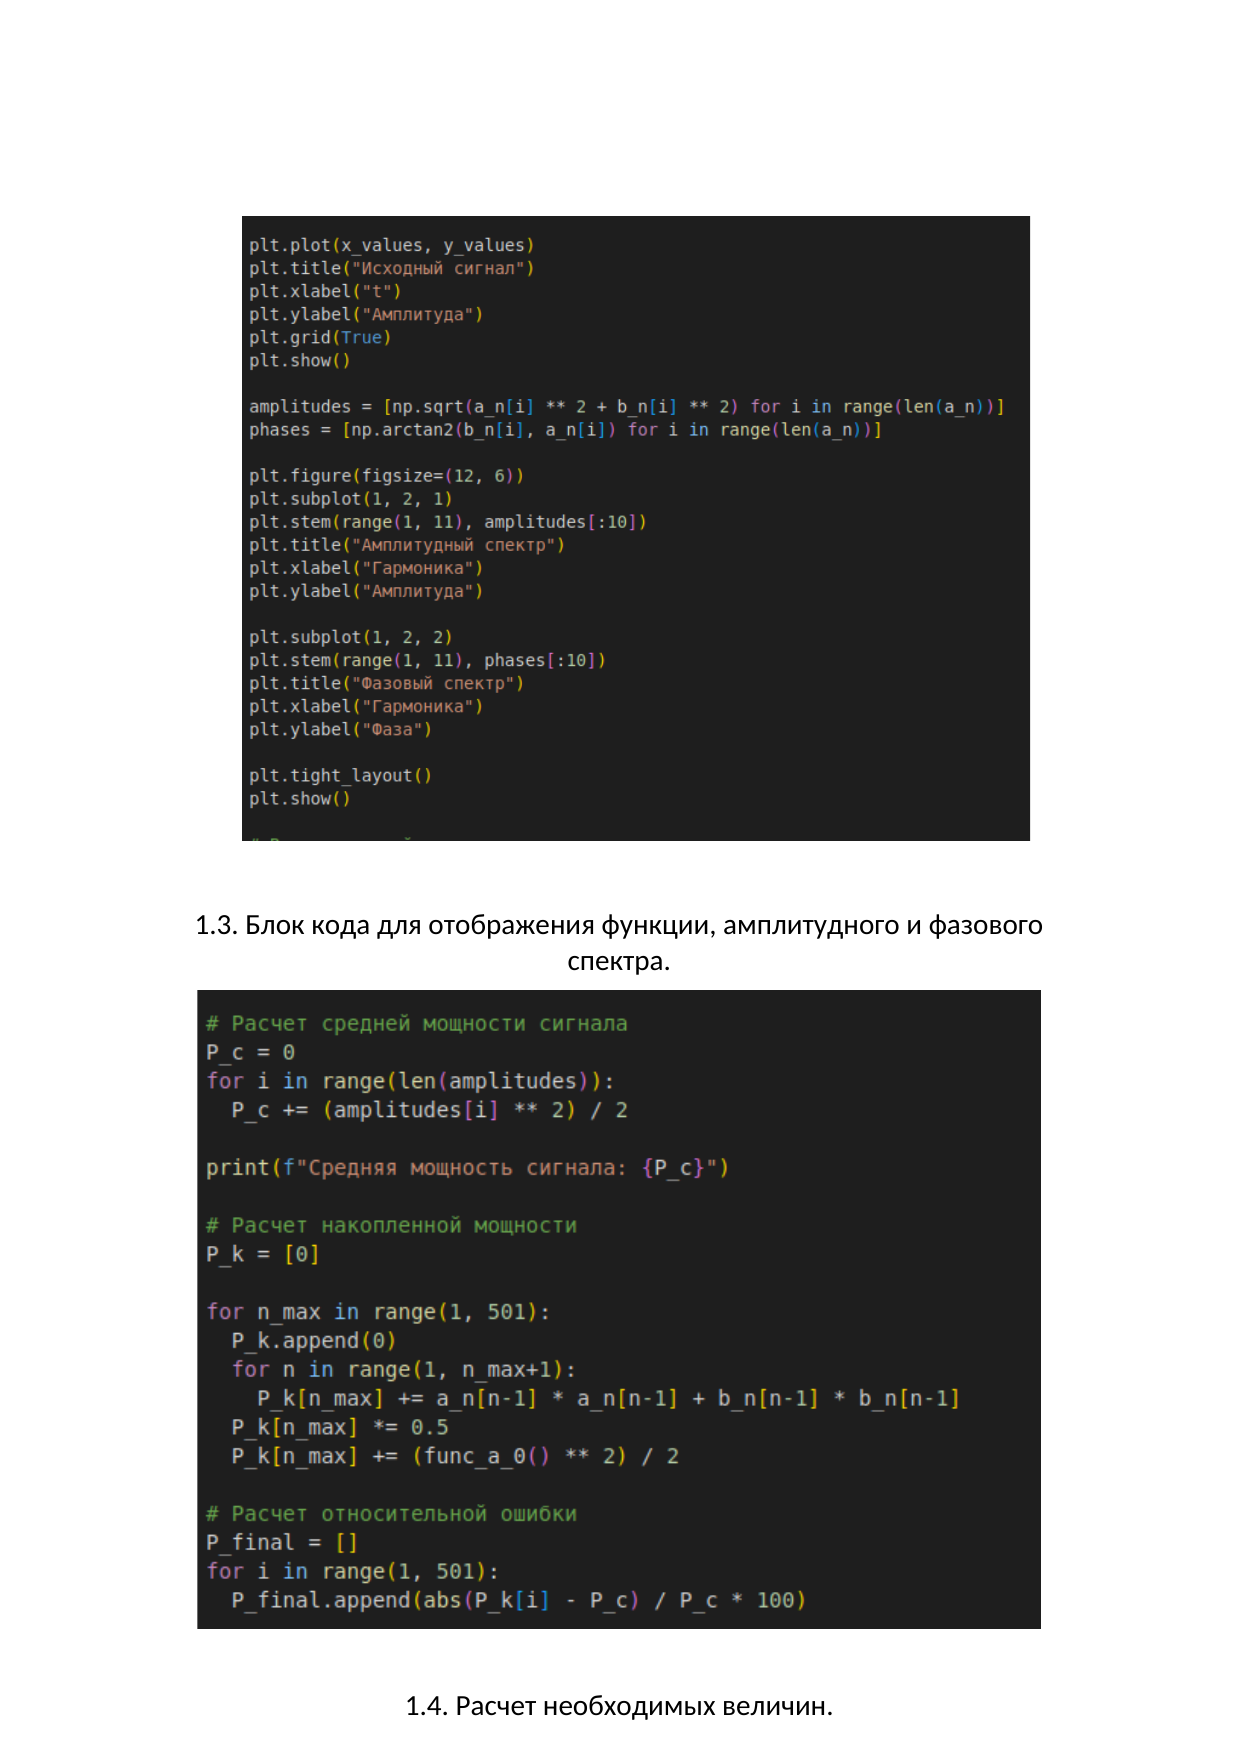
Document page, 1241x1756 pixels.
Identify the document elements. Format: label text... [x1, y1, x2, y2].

picture [197, 990, 1041, 1629]
text 1.3. Блок кода для отображения функции, амплитудного и фазового спектра. [162, 906, 1076, 977]
text 1.4. Расчет необходимых величин. [162, 1687, 1076, 1723]
picture [242, 216, 1031, 841]
